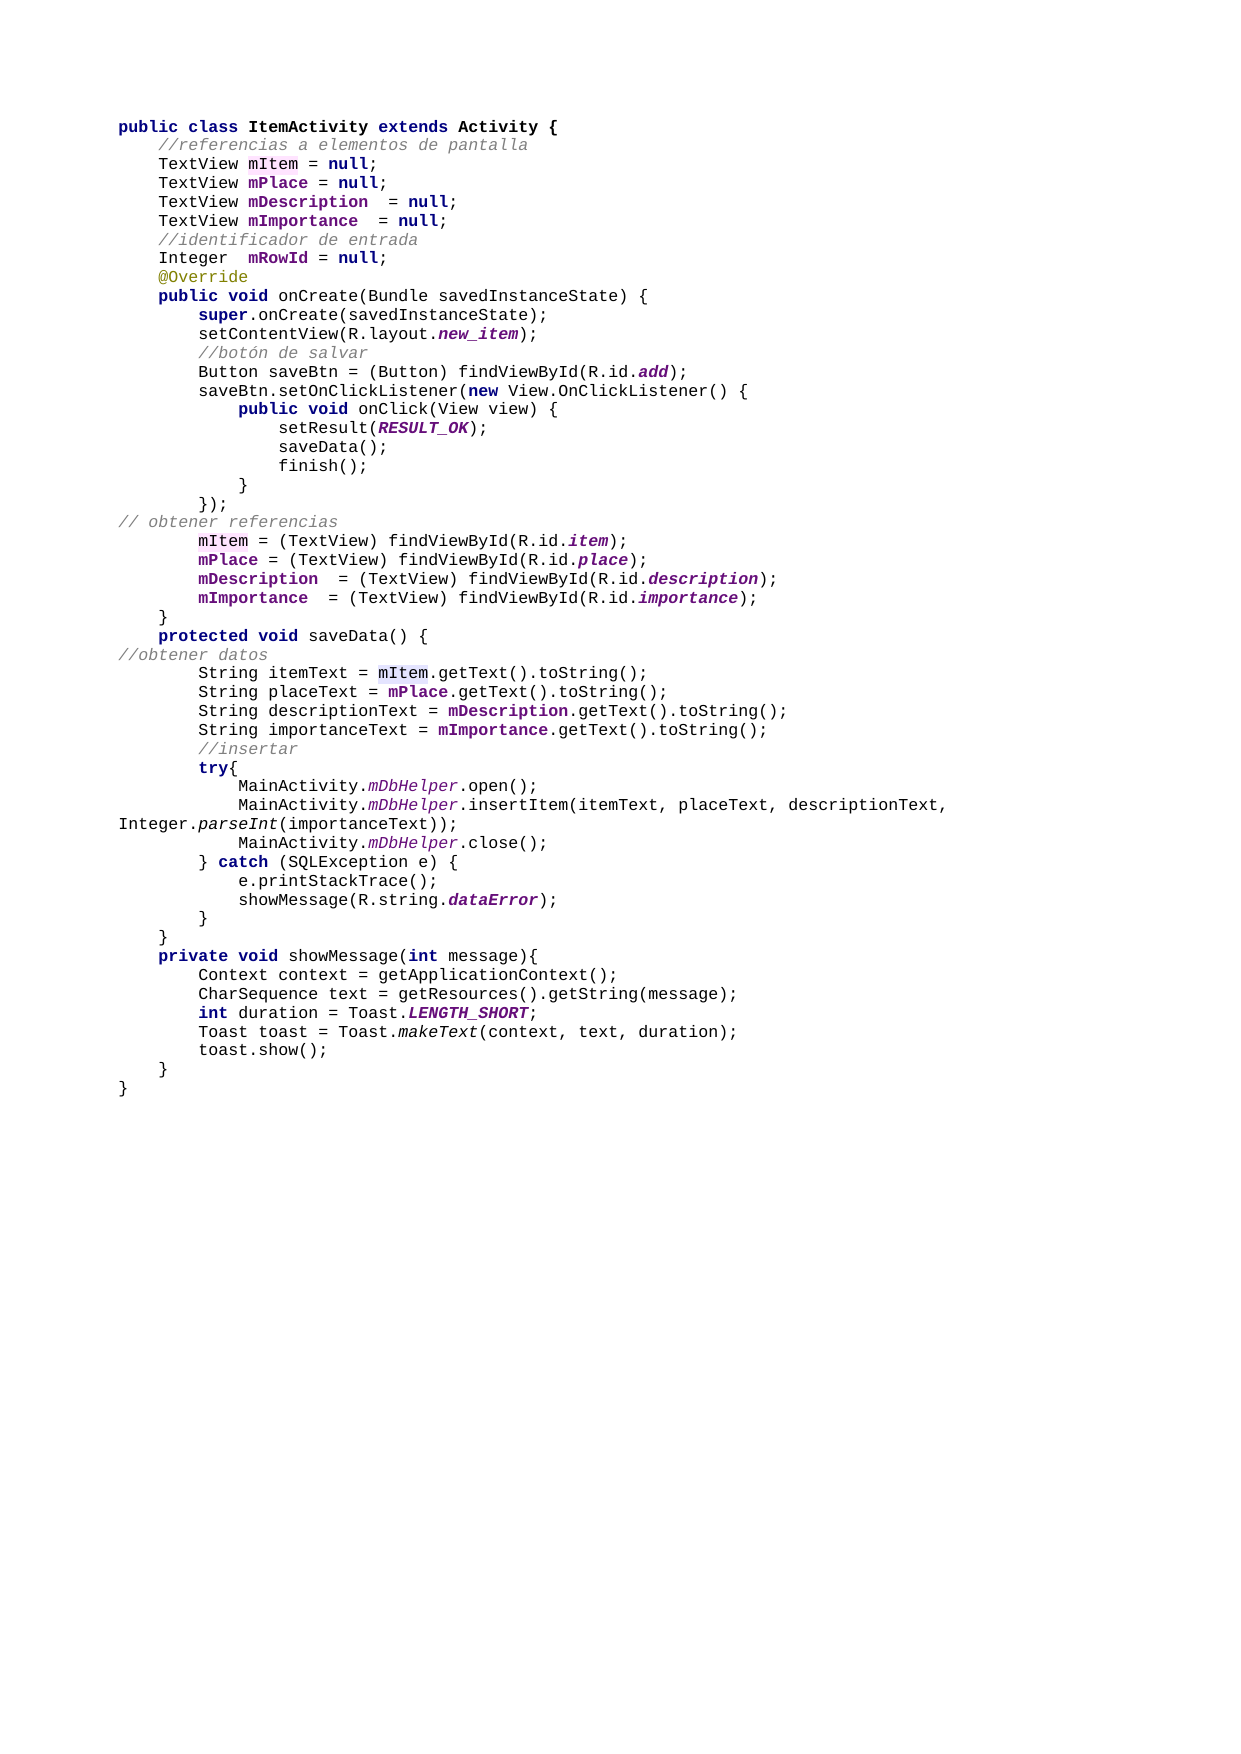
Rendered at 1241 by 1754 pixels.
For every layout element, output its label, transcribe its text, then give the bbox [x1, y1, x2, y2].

text String itemText = mItem.getText().toString(); [118, 665, 1140, 684]
text MainActivity.mDbHelper.close(); [118, 834, 1140, 853]
text public void onClick(View view) { [118, 401, 1140, 420]
text Button saveBtn = (Button) findViewById(R.id.add); [118, 363, 1140, 382]
text String descriptionText = mDescription.getText().toString(); [118, 703, 1140, 721]
text finish(); [118, 457, 1140, 476]
text String importanceText = mImportance.getText().toString(); [118, 721, 1140, 740]
text MainActivity.mDbHelper.insertItem(itemText, placeText, descriptionText, Integer.parseInt(importanceText)); [118, 797, 1140, 834]
text setResult(RESULT_OK); [118, 420, 1140, 439]
text mPlace = (TextView) findViewById(R.id.place); [118, 552, 1140, 571]
text saveData(); [118, 439, 1140, 457]
text } [118, 929, 1140, 948]
text //identificador de entrada [118, 231, 1140, 250]
text } [118, 608, 1140, 627]
text @Override [118, 269, 1140, 288]
text } [118, 1061, 1140, 1080]
text protected void saveData() { [118, 627, 1140, 646]
text Toast toast = Toast.makeText(context, text, duration); [118, 1023, 1140, 1042]
text // obtener referencias [118, 514, 1140, 533]
text TextView mImportance = null; [118, 212, 1140, 231]
text //insertar [118, 740, 1140, 759]
text //botón de salvar [118, 344, 1140, 363]
text //referencias a elementos de pantalla [118, 137, 1140, 156]
text TextView mDescription = null; [118, 193, 1140, 212]
text //obtener datos [118, 646, 1140, 665]
text }); [118, 495, 1140, 514]
text } catch (SQLException e) { [118, 853, 1140, 872]
text private void showMessage(int message){ [118, 948, 1140, 967]
text try{ [118, 759, 1140, 778]
text } [118, 910, 1140, 929]
text Context context = getApplicationContext(); [118, 967, 1140, 985]
text int duration = Toast.LENGTH_SHORT; [118, 1004, 1140, 1023]
text CharSequence text = getResources().getString(message); [118, 985, 1140, 1004]
text mImportance = (TextView) findViewById(R.id.importance); [118, 589, 1140, 608]
text showMessage(R.string.dataError); [118, 891, 1140, 910]
text public void onCreate(Bundle savedInstanceState) { [118, 288, 1140, 307]
text MainActivity.mDbHelper.open(); [118, 778, 1140, 797]
text mDescription = (TextView) findViewById(R.id.description); [118, 571, 1140, 589]
text toast.show(); [118, 1042, 1140, 1061]
text setContentView(R.layout.new_item); [118, 326, 1140, 344]
text TextView mItem = null; [118, 156, 1140, 175]
text mItem = (TextView) findViewById(R.id.item); [118, 533, 1140, 552]
text } [118, 476, 1140, 495]
text public class ItemActivity extends Activity { [118, 118, 1140, 137]
text } [118, 1080, 1140, 1098]
text Integer mRowId = null; [118, 250, 1140, 269]
text e.printStackTrace(); [118, 872, 1140, 891]
text TextView mPlace = null; [118, 175, 1140, 193]
text saveBtn.setOnClickListener(new View.OnClickListener() { [118, 382, 1140, 401]
text String placeText = mPlace.getText().toString(); [118, 684, 1140, 703]
text super.onCreate(savedInstanceState); [118, 307, 1140, 326]
